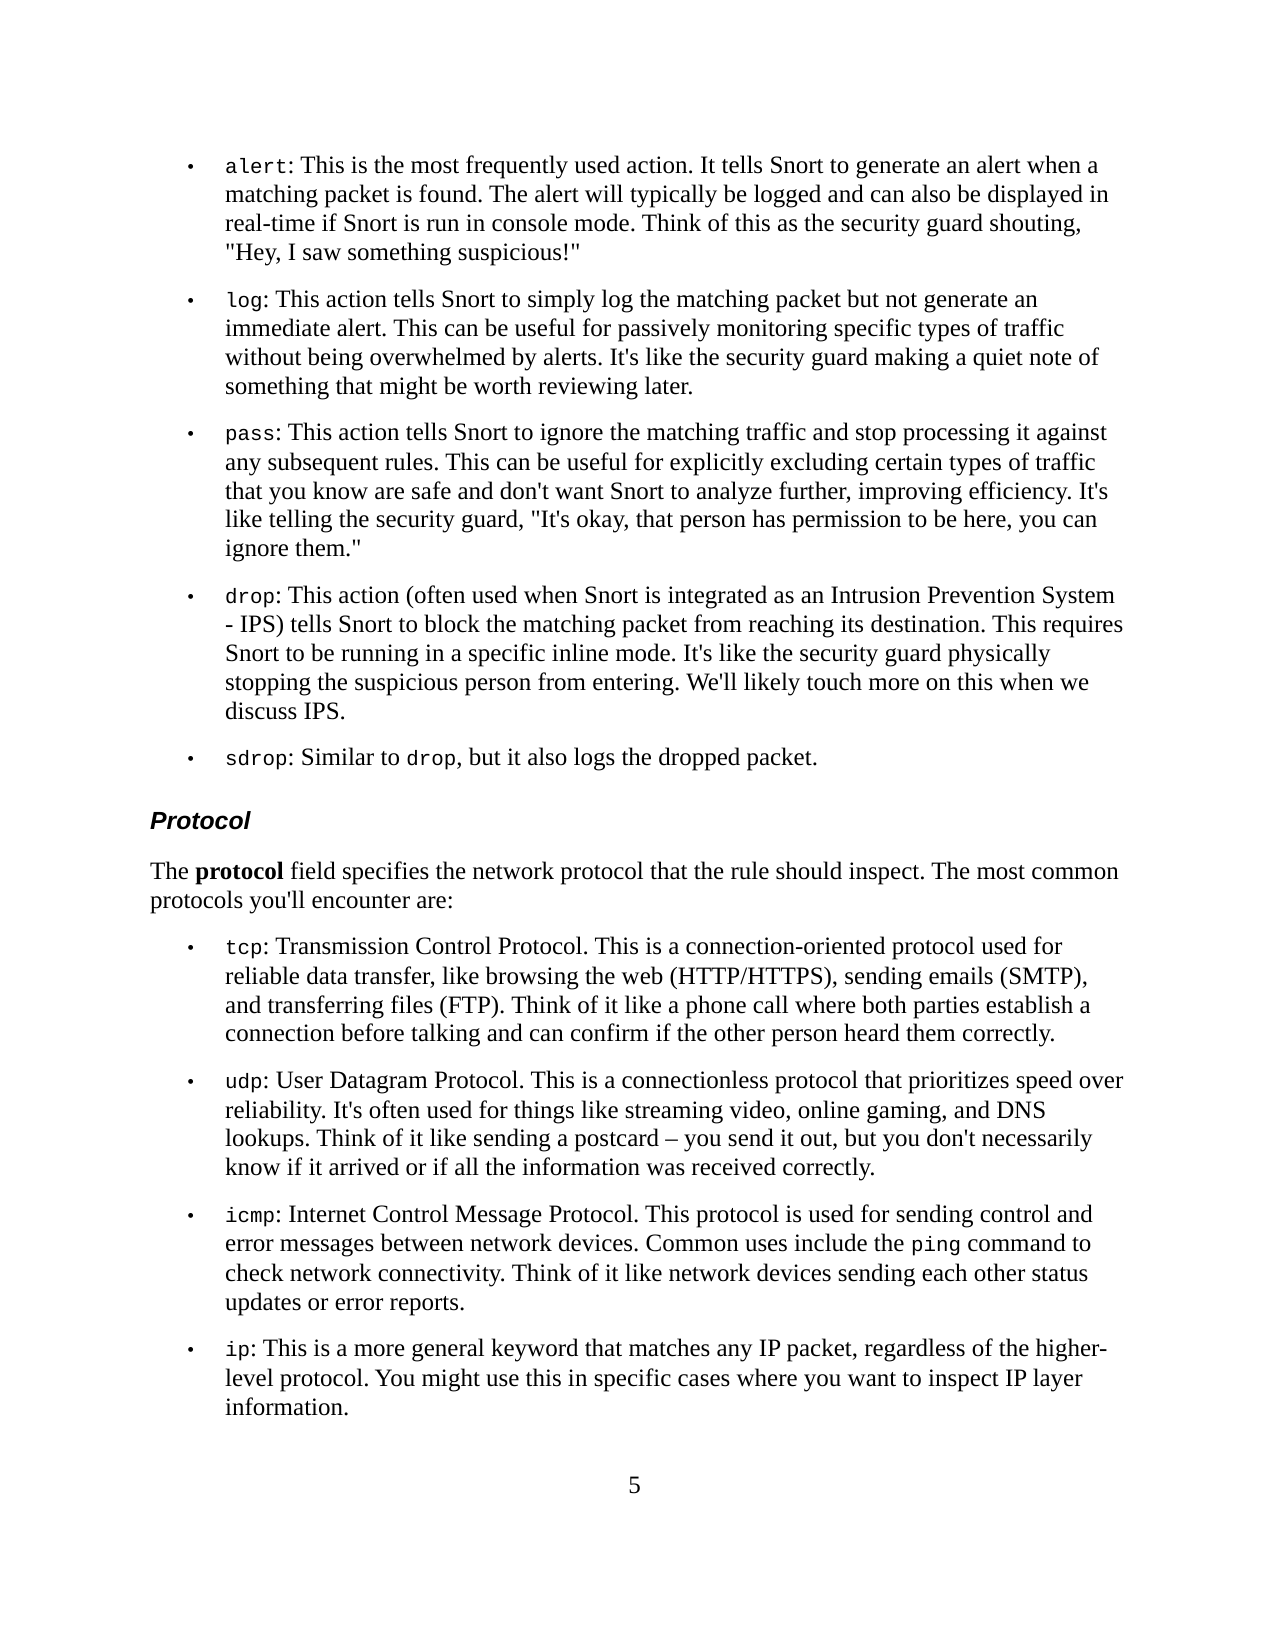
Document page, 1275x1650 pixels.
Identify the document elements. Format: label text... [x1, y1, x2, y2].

text The protocol field specifies the network protocol that the rule should inspect. The most common protocols you'll encounter are: [150, 856, 1125, 913]
subtitle Protocol [150, 806, 1125, 834]
list sdrop: Similar to drop, but it also logs the dropped packet. [187, 742, 1125, 772]
list icmp: Internet Control Message Protocol. This protocol is used for sending control and error messages between network devices. Common uses include the ping command to check network connectivity. Think of it like network devices sending each other status updates or error reports. [187, 1199, 1125, 1316]
list udp: User Datagram Protocol. This is a connectionless protocol that prioritizes speed over reliability. It's often used for things like streaming video, online gaming, and DNS lookups. Think of it like sending a postcard – you send it out, but you don't necessarily know if it arrived or if all the information was received correctly. [187, 1065, 1125, 1181]
list tcp: Transmission Control Protocol. This is a connection-oriented protocol used for reliable data transfer, like browsing the web (HTTP/HTTPS), sending emails (SMTP), and transferring files (FTP). Think of it like a phone call where both parties establish a connection before talking and can confirm if the other person heard them correctly. [187, 931, 1125, 1047]
list alert: This is the most frequently used action. It tells Snort to generate an alert when a matching packet is found. The alert will typically be logged and can also be displayed in real-time if Snort is run in console mode. Think of this as the security guard shouting, "Hey, I saw something suspicious!" [187, 150, 1125, 266]
list pass: This action tells Snort to ignore the matching traffic and stop processing it against any subsequent rules. This can be useful for explicitly excluding certain types of traffic that you know are safe and don't want Snort to analyze further, improving efficiency. It's like telling the security guard, "It's okay, that person has permission to be here, you can ignore them." [187, 417, 1125, 562]
list drop: This action (often used when Snort is integrated as an Intrusion Prevention System - IPS) tells Snort to block the matching packet from reaching its destination. This requires Snort to be running in a specific inline mode. It's like the security guard physically stopping the suspicious person from entering. We'll likely touch more on this when we discuss IPS. [187, 580, 1125, 724]
list ip: This is a more general keyword that matches any IP packet, regardless of the higher-level protocol. You might use this in specific cases where you want to inspect IP layer information. [187, 1333, 1125, 1421]
list log: This action tells Snort to simply log the matching packet but not generate an immediate alert. This can be useful for passively monitoring specific types of traffic without being overwhelmed by alerts. It's like the security guard making a quiet note of something that might be worth reviewing later. [187, 284, 1125, 399]
